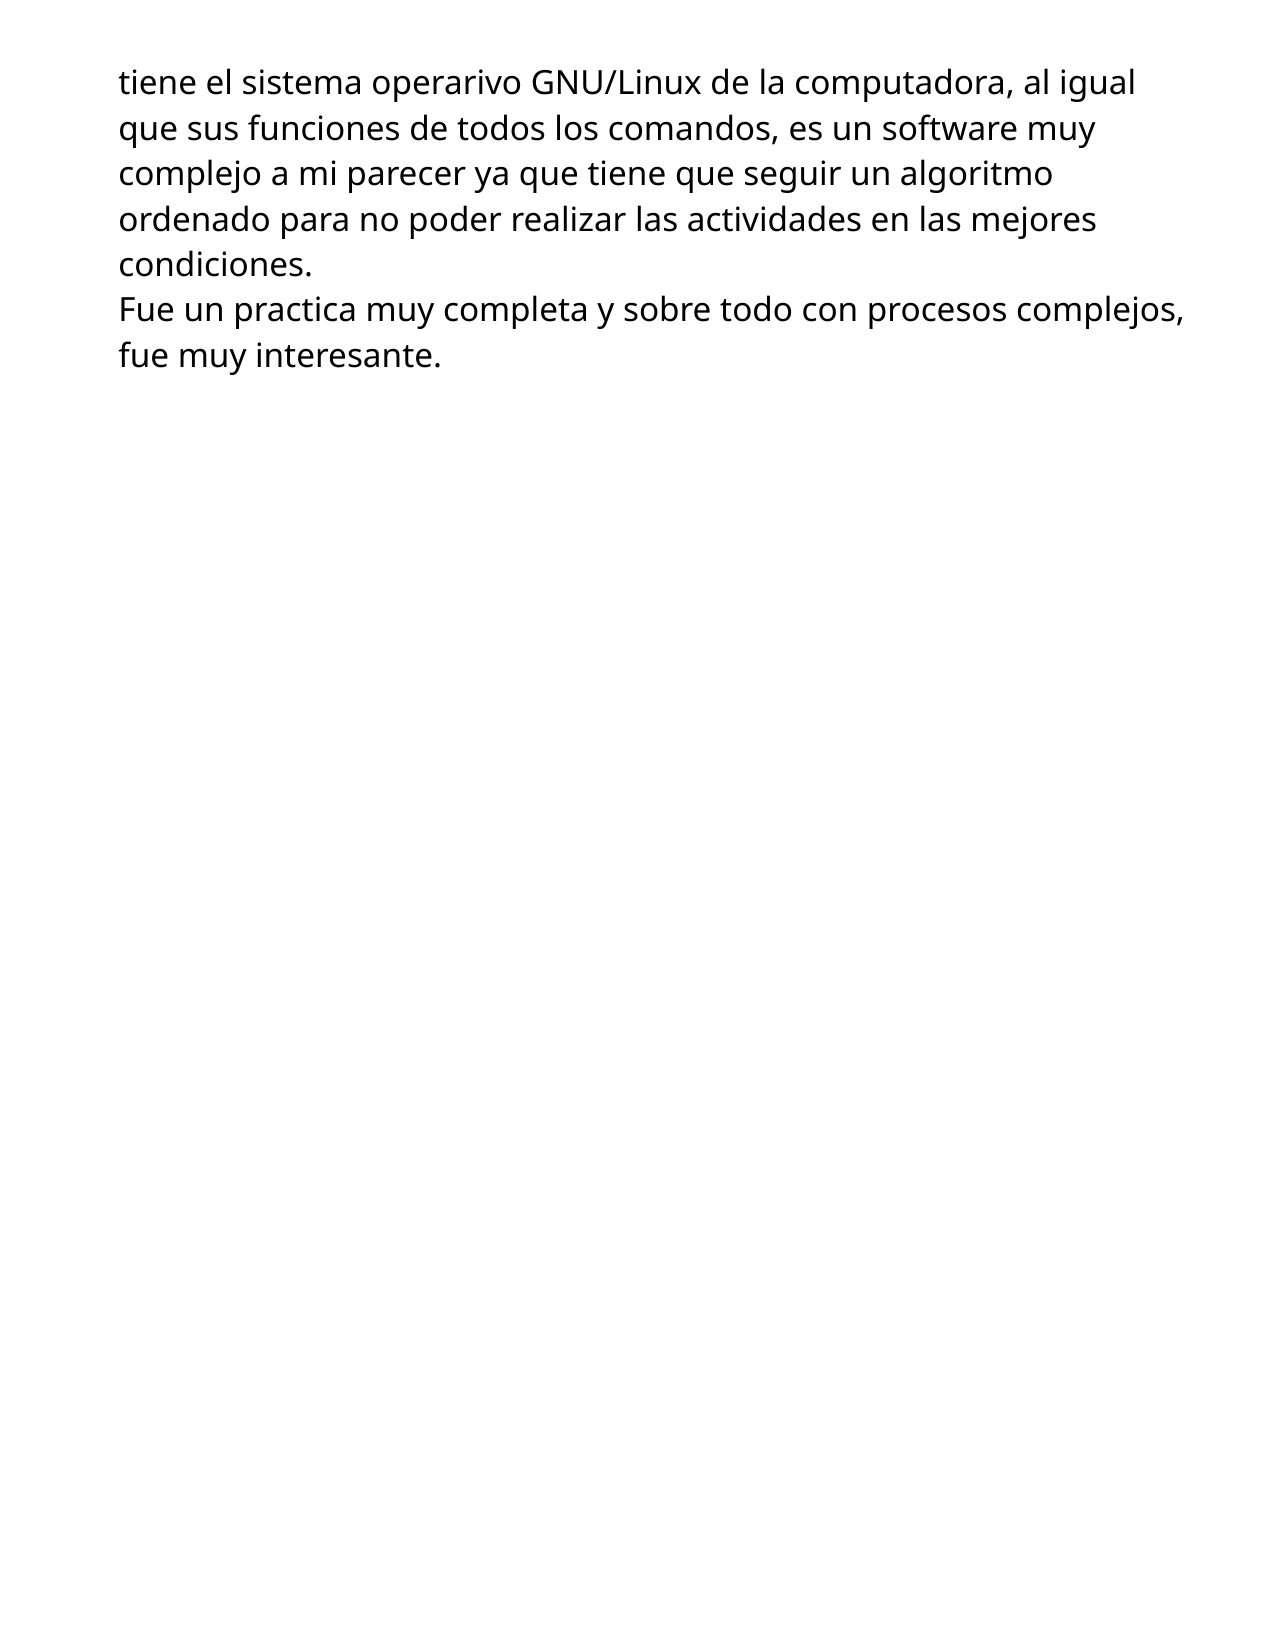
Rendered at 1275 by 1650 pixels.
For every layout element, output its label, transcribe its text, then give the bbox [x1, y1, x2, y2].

text tiene el sistema operarivo GNU/Linux de la computadora, al igual que sus funciones de todos los comandos, es un software muy complejo a mi parecer ya que tiene que seguir un algoritmo ordenado para no poder realizar las actividades en las mejores condiciones. [118, 59, 1205, 286]
text Fue un practica muy completa y sobre todo con procesos complejos, fue muy interesante. [118, 286, 1205, 377]
